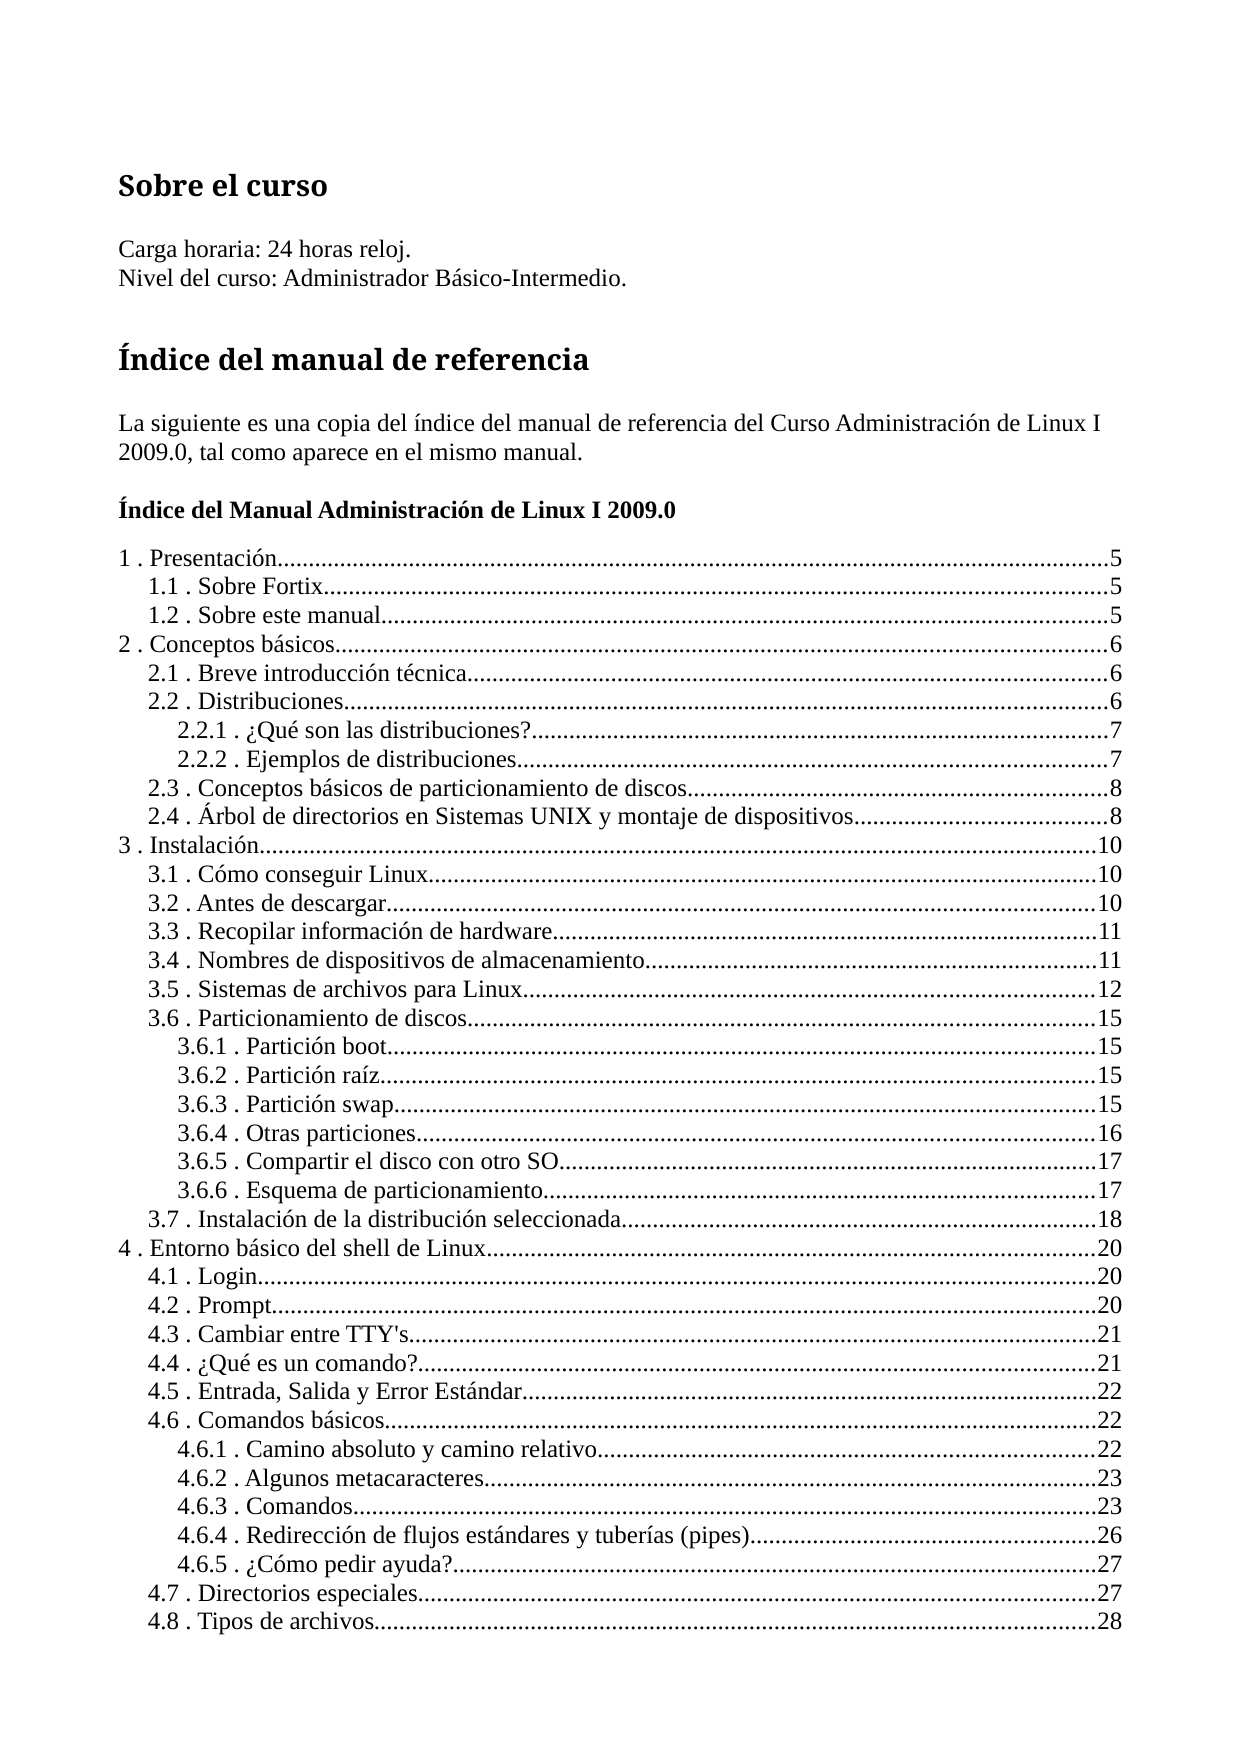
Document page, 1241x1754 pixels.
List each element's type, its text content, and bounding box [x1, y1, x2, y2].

text 2.4 . Árbol de directorios en Sistemas UNIX y montaje de dispositivos 8 [148, 801, 1122, 830]
text 4.6.2 . Algunos metacaracteres 23 [177, 1463, 1122, 1491]
text 3.6.2 . Partición raíz 15 [177, 1060, 1122, 1089]
text 3 . Instalación 10 [118, 830, 1122, 859]
text 1.2 . Sobre este manual 5 [148, 600, 1122, 629]
text 3.7 . Instalación de la distribución seleccionada 18 [148, 1204, 1122, 1233]
text 3.6.4 . Otras particiones 16 [177, 1118, 1122, 1146]
text 2.2 . Distribuciones 6 [148, 686, 1122, 715]
text 3.6 . Particionamiento de discos 15 [148, 1003, 1122, 1031]
text 4.7 . Directorios especiales 27 [148, 1578, 1122, 1606]
text 3.4 . Nombres de dispositivos de almacenamiento 11 [148, 945, 1122, 974]
text Carga horaria: 24 horas reloj. [118, 234, 1122, 263]
text 3.5 . Sistemas de archivos para Linux 12 [148, 974, 1122, 1003]
text 4.1 . Login 20 [148, 1261, 1122, 1290]
text 3.3 . Recopilar información de hardware 11 [148, 916, 1122, 945]
text 1 . Presentación 5 [118, 543, 1122, 571]
text 1.1 . Sobre Fortix 5 [148, 571, 1122, 600]
text Índice del Manual Administración de Linux I 2009.0 [118, 495, 1122, 523]
text 2.1 . Breve introducción técnica 6 [148, 658, 1122, 686]
text 4.3 . Cambiar entre TTY's 21 [148, 1319, 1122, 1348]
text 3.6.3 . Partición swap 15 [177, 1089, 1122, 1118]
subtitle Índice del manual de referencia [118, 339, 1122, 379]
text 4.6.4 . Redirección de flujos estándares y tuberías (pipes) 26 [177, 1520, 1122, 1549]
text 3.6.6 . Esquema de particionamiento 17 [177, 1175, 1122, 1204]
text La siguiente es una copia del índice del manual de referencia del Curso Administración de Linux I 2009.0, tal como aparece en el mismo manual. [118, 408, 1122, 466]
text 4.6.1 . Camino absoluto y camino relativo 22 [177, 1434, 1122, 1463]
text 4.8 . Tipos de archivos 28 [148, 1606, 1122, 1635]
text 4.5 . Entrada, Salida y Error Estándar 22 [148, 1376, 1122, 1405]
text 4.2 . Prompt 20 [148, 1290, 1122, 1319]
text 4.6.5 . ¿Cómo pedir ayuda? 27 [177, 1549, 1122, 1578]
text 3.2 . Antes de descargar 10 [148, 888, 1122, 916]
text 4.6.3 . Comandos 23 [177, 1491, 1122, 1520]
text 3.1 . Cómo conseguir Linux 10 [148, 859, 1122, 888]
text 3.6.5 . Compartir el disco con otro SO 17 [177, 1146, 1122, 1175]
text Nivel del curso: Administrador Básico-Intermedio. [118, 263, 1122, 292]
text 2.2.2 . Ejemplos de distribuciones 7 [177, 744, 1122, 773]
text 4 . Entorno básico del shell de Linux 20 [118, 1233, 1122, 1261]
subtitle Sobre el curso [118, 165, 1122, 205]
text 4.6 . Comandos básicos 22 [148, 1405, 1122, 1434]
text 3.6.1 . Partición boot 15 [177, 1031, 1122, 1060]
text 2 . Conceptos básicos 6 [118, 629, 1122, 658]
text 4.4 . ¿Qué es un comando? 21 [148, 1348, 1122, 1376]
text 2.3 . Conceptos básicos de particionamiento de discos 8 [148, 773, 1122, 801]
text 2.2.1 . ¿Qué son las distribuciones? 7 [177, 715, 1122, 744]
